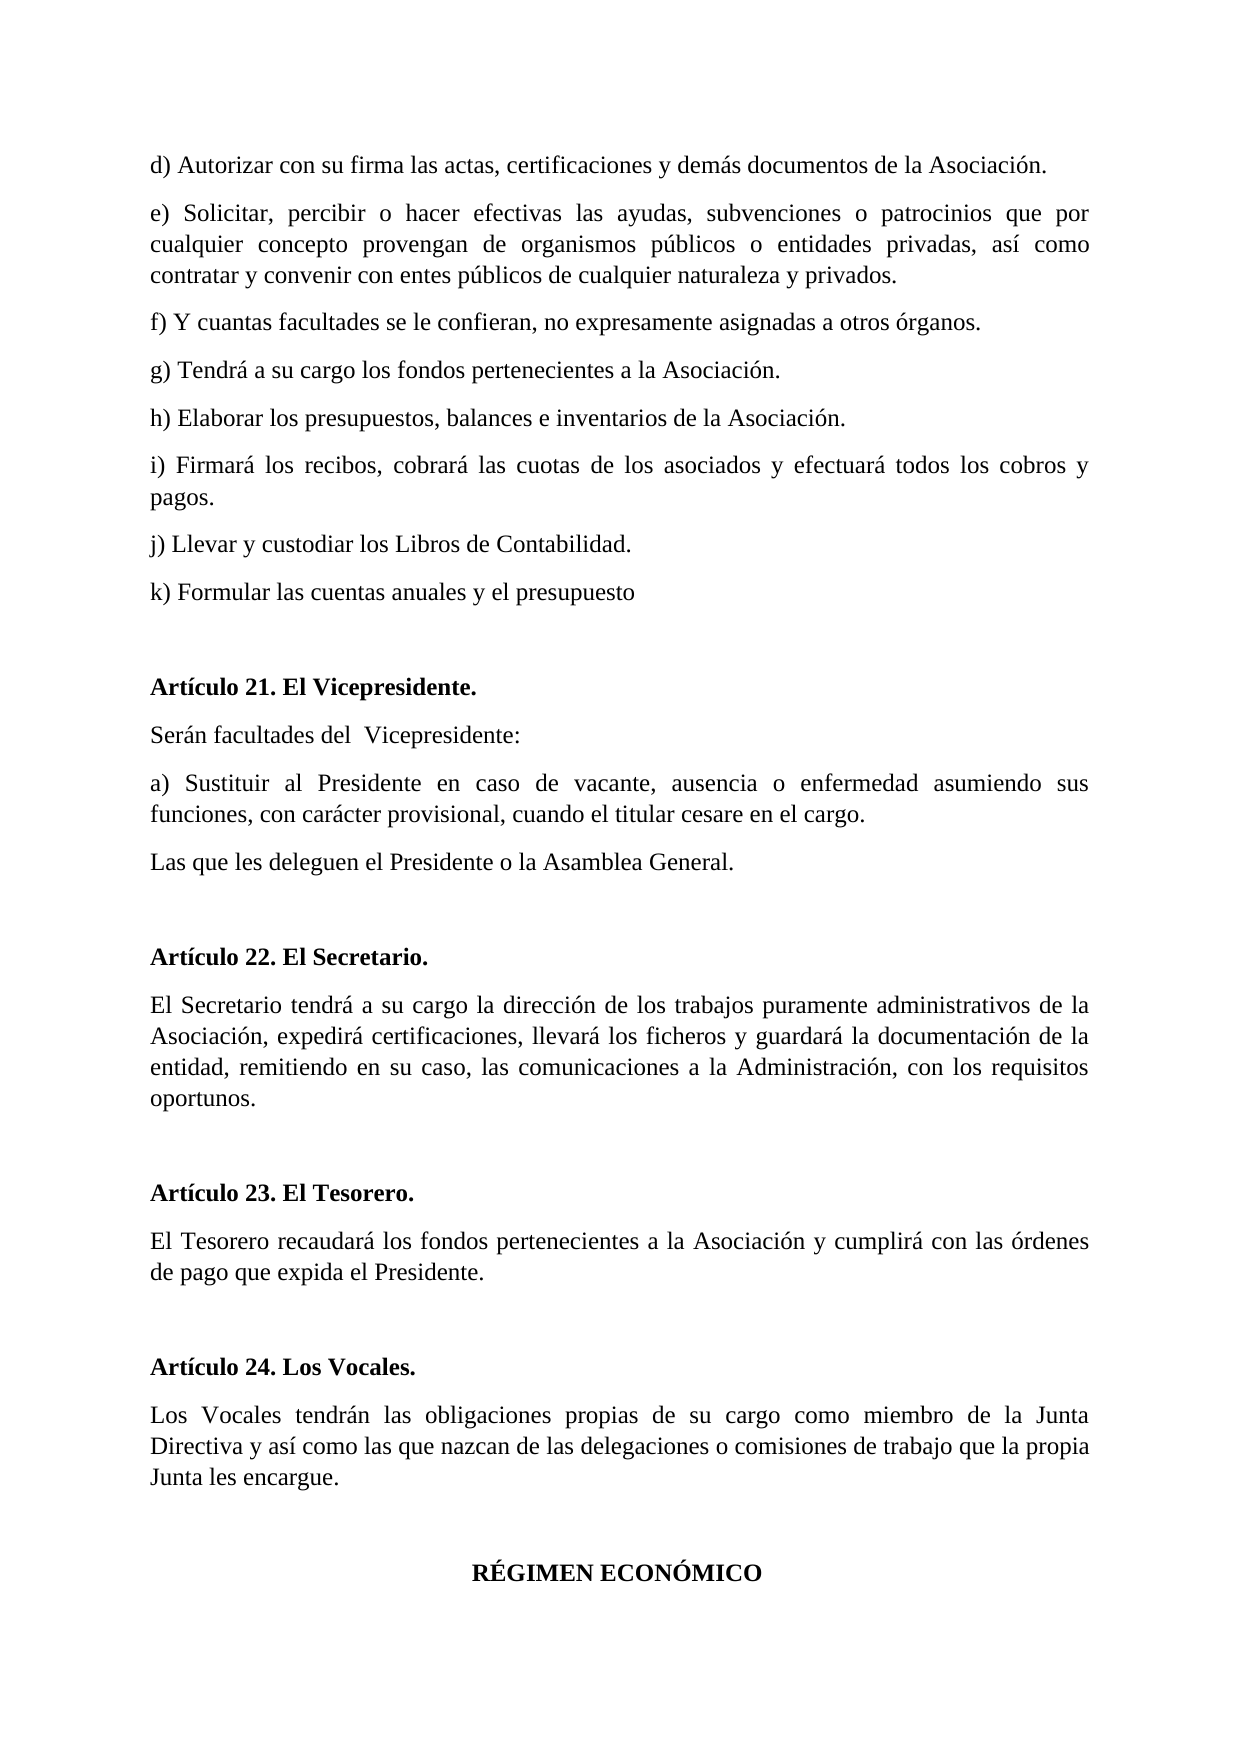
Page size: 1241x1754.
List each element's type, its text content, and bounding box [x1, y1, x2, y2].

text Artículo 22. El Secretario. [150, 942, 1090, 971]
text El Tesorero recaudará los fondos pertenecientes a la Asociación y cumplirá con las órdenes de pago que expida el Presidente. [150, 1226, 1090, 1286]
text k) Formular las cuentas anuales y el presupuesto [150, 577, 1090, 606]
text Serán facultades del Vicepresidente: [150, 720, 1090, 749]
text e) Solicitar, percibir o hacer efectivas las ayudas, subvenciones o patrocinios que por cualquier concepto provengan de organismos públicos o entidades privadas, así como contratar y convenir con entes públicos de cualquier naturaleza y privados. [150, 198, 1090, 288]
text Las que les deleguen el Presidente o la Asamblea General. [150, 847, 1090, 875]
text Artículo 23. El Tesorero. [150, 1178, 1090, 1207]
text i) Firmará los recibos, cobrará las cuotas de los asociados y efectuará todos los cobros y pagos. [150, 451, 1090, 510]
text h) Elaborar los presupuestos, balances e inventarios de la Asociación. [150, 403, 1090, 432]
text f) Y cuantas facultades se le confieran, no expresamente asignadas a otros órganos. [150, 307, 1090, 336]
text d) Autorizar con su firma las actas, certificaciones y demás documentos de la Asociación. [150, 150, 1090, 179]
text Artículo 24. Los Vocales. [150, 1352, 1090, 1381]
text j) Llevar y custodiar los Libros de Contabilidad. [150, 529, 1090, 558]
text Artículo 21. El Vicepresidente. [150, 672, 1090, 701]
text a) Sustituir al Presidente en caso de vacante, ausencia o enfermedad asumiendo sus funciones, con carácter provisional, cuando el titular cesare en el cargo. [150, 768, 1090, 828]
text RÉGIMEN ECONÓMICO [150, 1558, 1090, 1586]
text Los Vocales tendrán las obligaciones propias de su cargo como miembro de la Junta Directiva y así como las que nazcan de las delegaciones o comisiones de trabajo que la propia Junta les encargue. [150, 1400, 1090, 1491]
text El Secretario tendrá a su cargo la dirección de los trabajos puramente administrativos de la Asociación, expedirá certificaciones, llevará los ficheros y guardará la documentación de la entidad, remitiendo en su caso, las comunicaciones a la Administración, con los requisitos oportunos. [150, 990, 1090, 1112]
text g) Tendrá a su cargo los fondos pertenecientes a la Asociación. [150, 355, 1090, 384]
